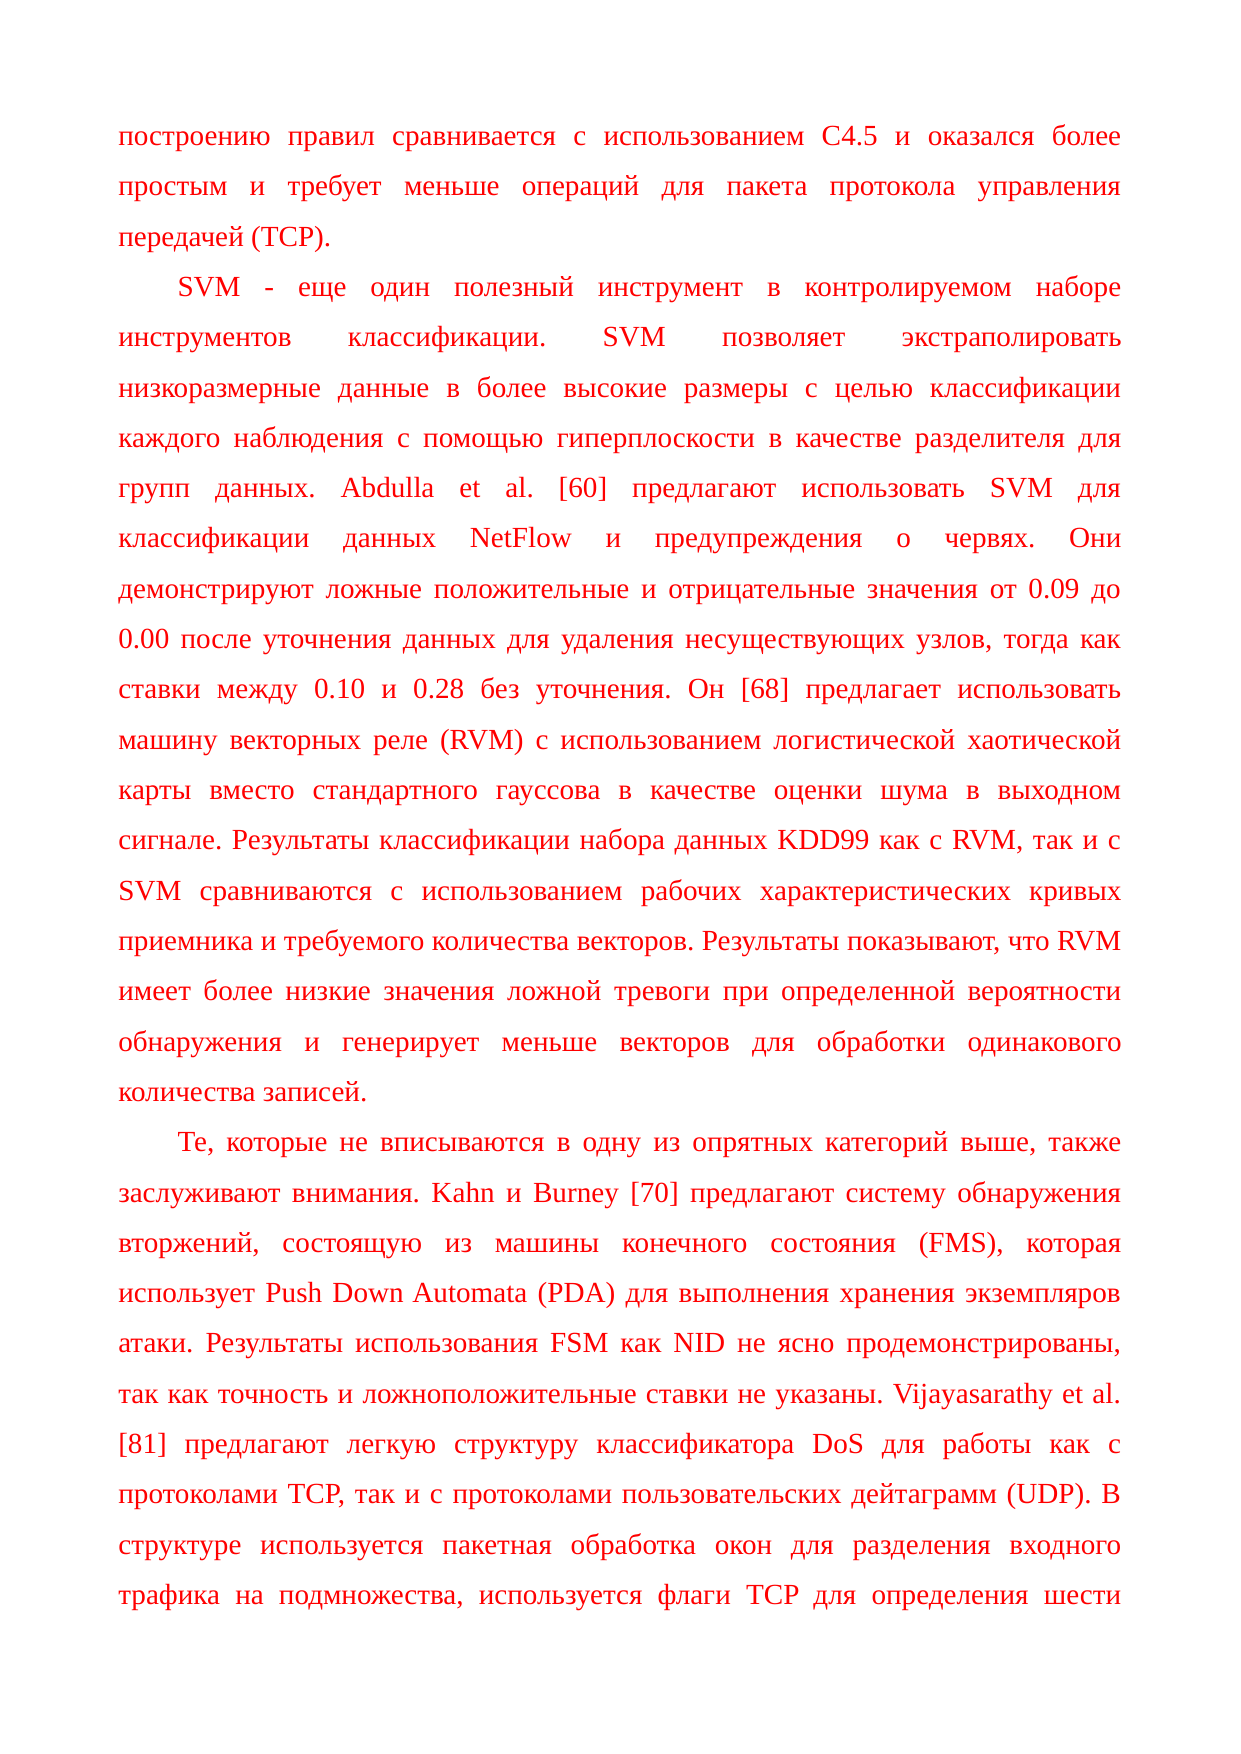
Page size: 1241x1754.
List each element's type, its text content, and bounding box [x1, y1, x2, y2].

text SVM - еще один полезный инструмент в контролируемом наборе инструментов классификации. SVM позволяет экстраполировать низкоразмерные данные в более высокие размеры с целью классификации каждого наблюдения с помощью гиперплоскости в качестве разделителя для групп данных. Abdulla et al. [60] предлагают использовать SVM для классификации данных NetFlow и предупреждения о червях. Они демонстрируют ложные положительные и отрицательные значения от 0.09 до 0.00 после уточнения данных для удаления несуществующих узлов, тогда как ставки между 0.10 и 0.28 без уточнения. Он [68] предлагает использовать машину векторных реле (RVM) с использованием логистической хаотической карты вместо стандартного гауссова в качестве оценки шума в выходном сигнале. Результаты классификации набора данных KDD99 как с RVM, так и с SVM сравниваются с использованием рабочих характеристических кривых приемника и требуемого количества векторов. Результаты показывают, что RVM имеет более низкие значения ложной тревоги при определенной вероятности обнаружения и генерирует меньше векторов для обработки одинакового количества записей. [118, 269, 1122, 1108]
text Те, которые не вписываются в одну из опрятных категорий выше, также заслуживают внимания. Kahn и Burney [70] предлагают систему обнаружения вторжений, состоящую из машины конечного состояния (FMS), которая использует Push Down Automata (PDA) для выполнения хранения экземпляров атаки. Результаты использования FSM как NID не ясно продемонстрированы, так как точность и ложноположительные ставки не указаны. Vijayasarathy et al. [81] предлагают легкую структуру классификатора DoS для работы как с протоколами TCP, так и с протоколами пользовательских дейтаграмм (UDP). В структуре используется пакетная обработка окон для разделения входного трафика на подмножества, используется флаги TCP для определения шести [118, 1124, 1122, 1611]
text построению правил сравнивается с использованием C4.5 и оказался более простым и требует меньше операций для пакета протокола управления передачей (TCP). [118, 118, 1122, 252]
